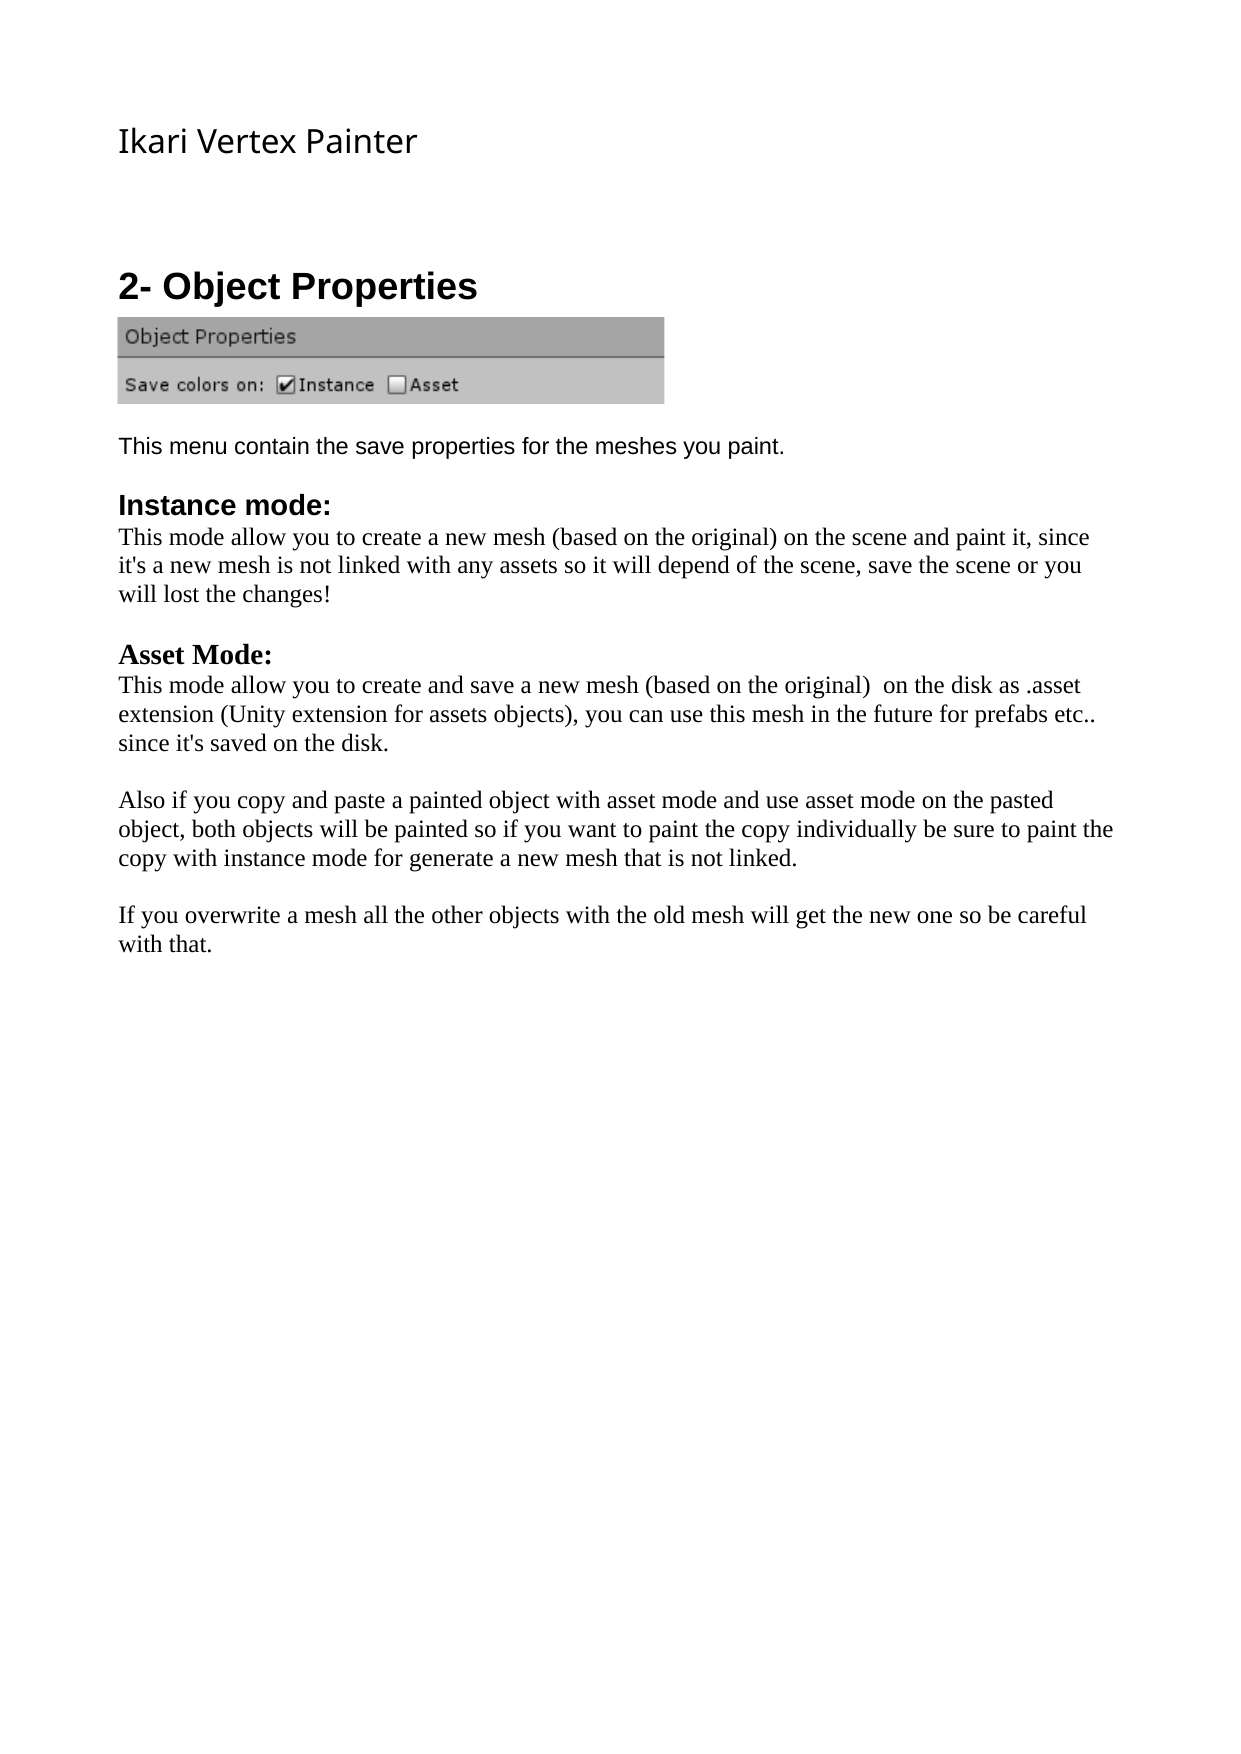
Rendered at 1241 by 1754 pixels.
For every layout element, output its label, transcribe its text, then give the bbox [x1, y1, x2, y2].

text This menu contain the save properties for the meshes you paint. [118, 432, 1122, 459]
text This mode allow you to create a new mesh (based on the original) on the scene and paint it, since it's a new mesh is not linked with any assets so it will depend of the scene, save the scene or you will lost the changes! [118, 522, 1122, 608]
subtitle 2- Object Properties [118, 263, 1122, 307]
text If you overwrite a mesh all the other objects with the old mesh will get the new one so be careful with that. [118, 900, 1122, 958]
text Asset Mode: [118, 637, 1122, 670]
text Instance mode: [118, 488, 1122, 522]
text This mode allow you to create and save a new mesh (based on the original) on the disk as .asset extension (Unity extension for assets objects), you can use this mesh in the future for prefabs etc.. since it's saved on the disk. [118, 670, 1122, 757]
picture [117, 317, 665, 404]
text Also if you copy and paste a painted object with asset mode and use asset mode on the pasted object, both objects will be painted so if you want to paint the copy individually be sure to paint the copy with instance mode for generate a new mesh that is not linked. [118, 785, 1122, 872]
